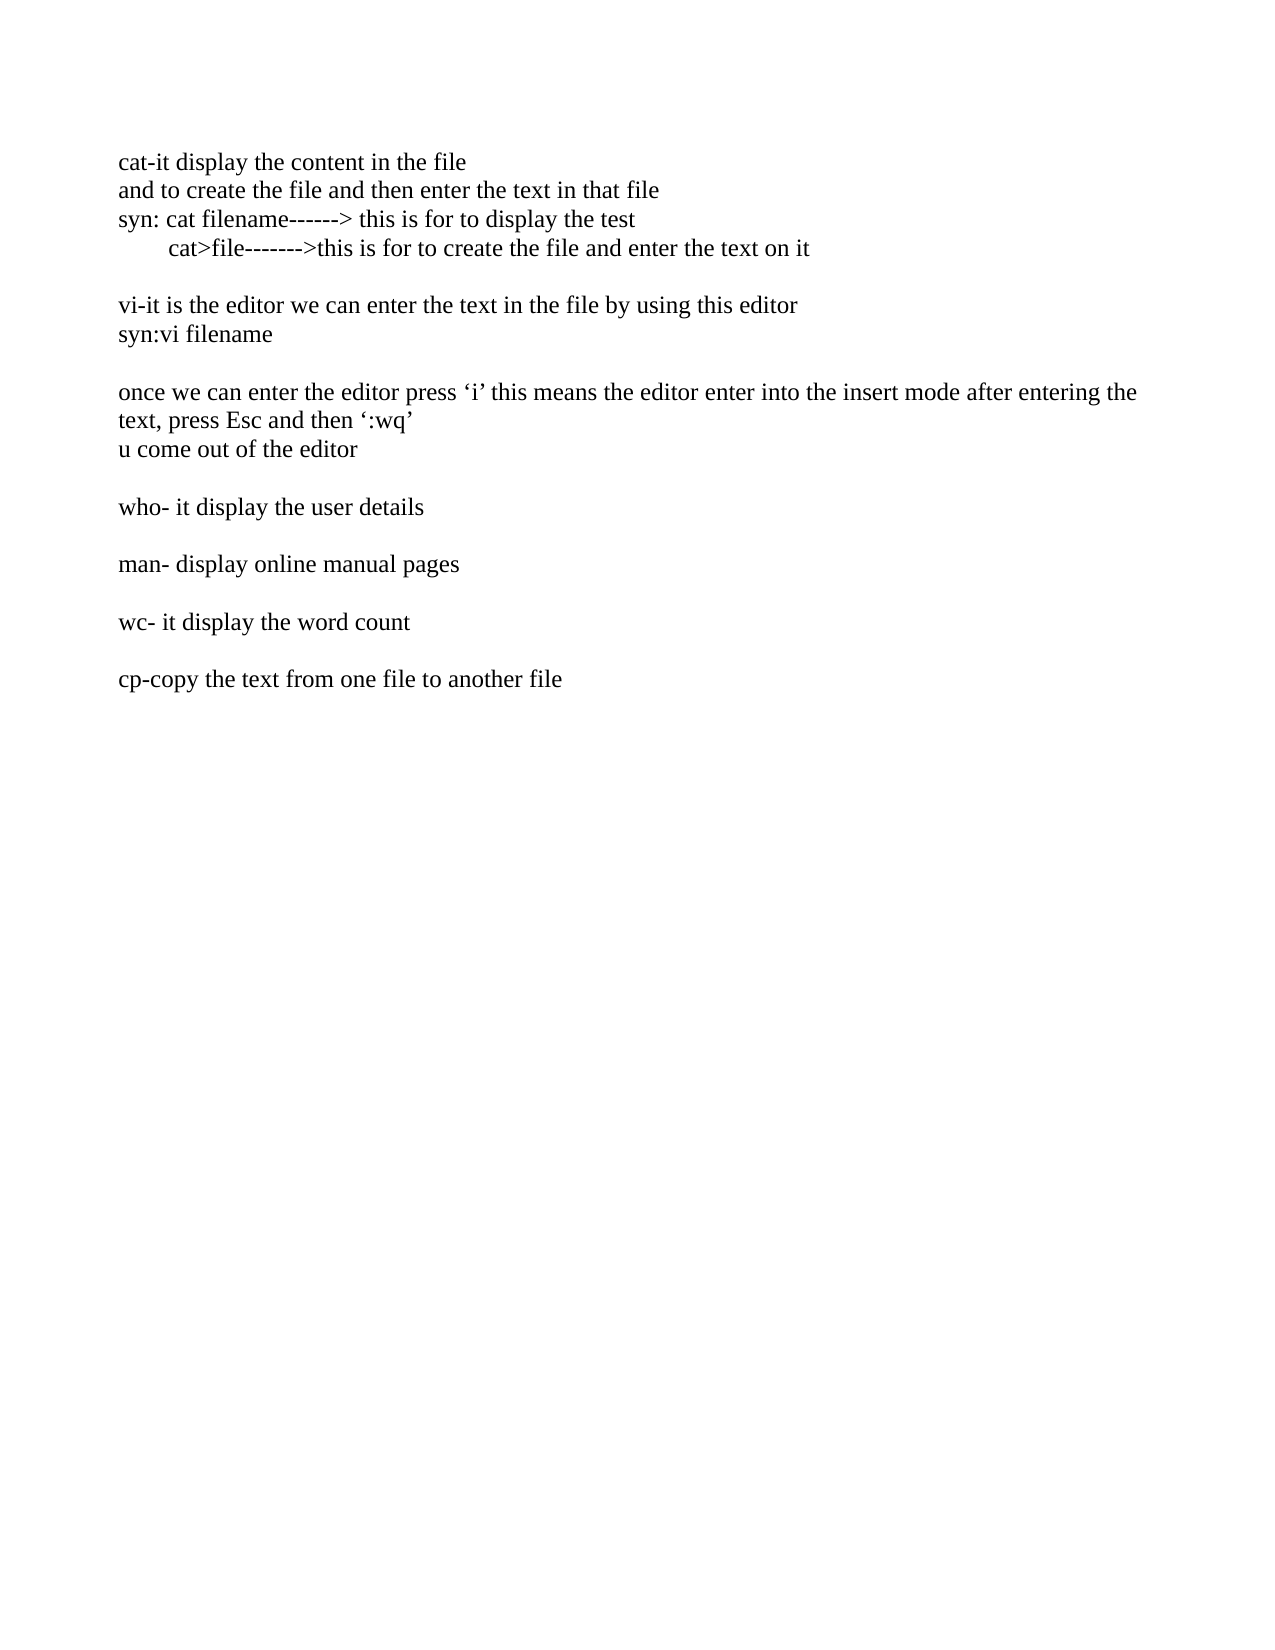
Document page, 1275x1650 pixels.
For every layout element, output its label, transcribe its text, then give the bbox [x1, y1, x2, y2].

text wc- it display the word count [118, 607, 1157, 636]
text who- it display the user details [118, 492, 1157, 521]
text vi-it is the editor we can enter the text in the file by using this editor [118, 291, 1157, 319]
text cat-it display the content in the file [118, 147, 1157, 176]
text man- display online manual pages [118, 549, 1157, 578]
text cp-copy the text from one file to another file [118, 664, 1157, 693]
text and to create the file and then enter the text in that file [118, 176, 1157, 204]
text once we can enter the editor press ‘i’ this means the editor enter into the insert mode after entering the text, press Esc and then ‘:wq’ [118, 377, 1157, 434]
text u come out of the editor [118, 434, 1157, 463]
text cat>file------->this is for to create the file and enter the text on it [118, 233, 1157, 262]
text syn:vi filename [118, 319, 1157, 348]
text syn: cat filename------> this is for to display the test [118, 204, 1157, 233]
